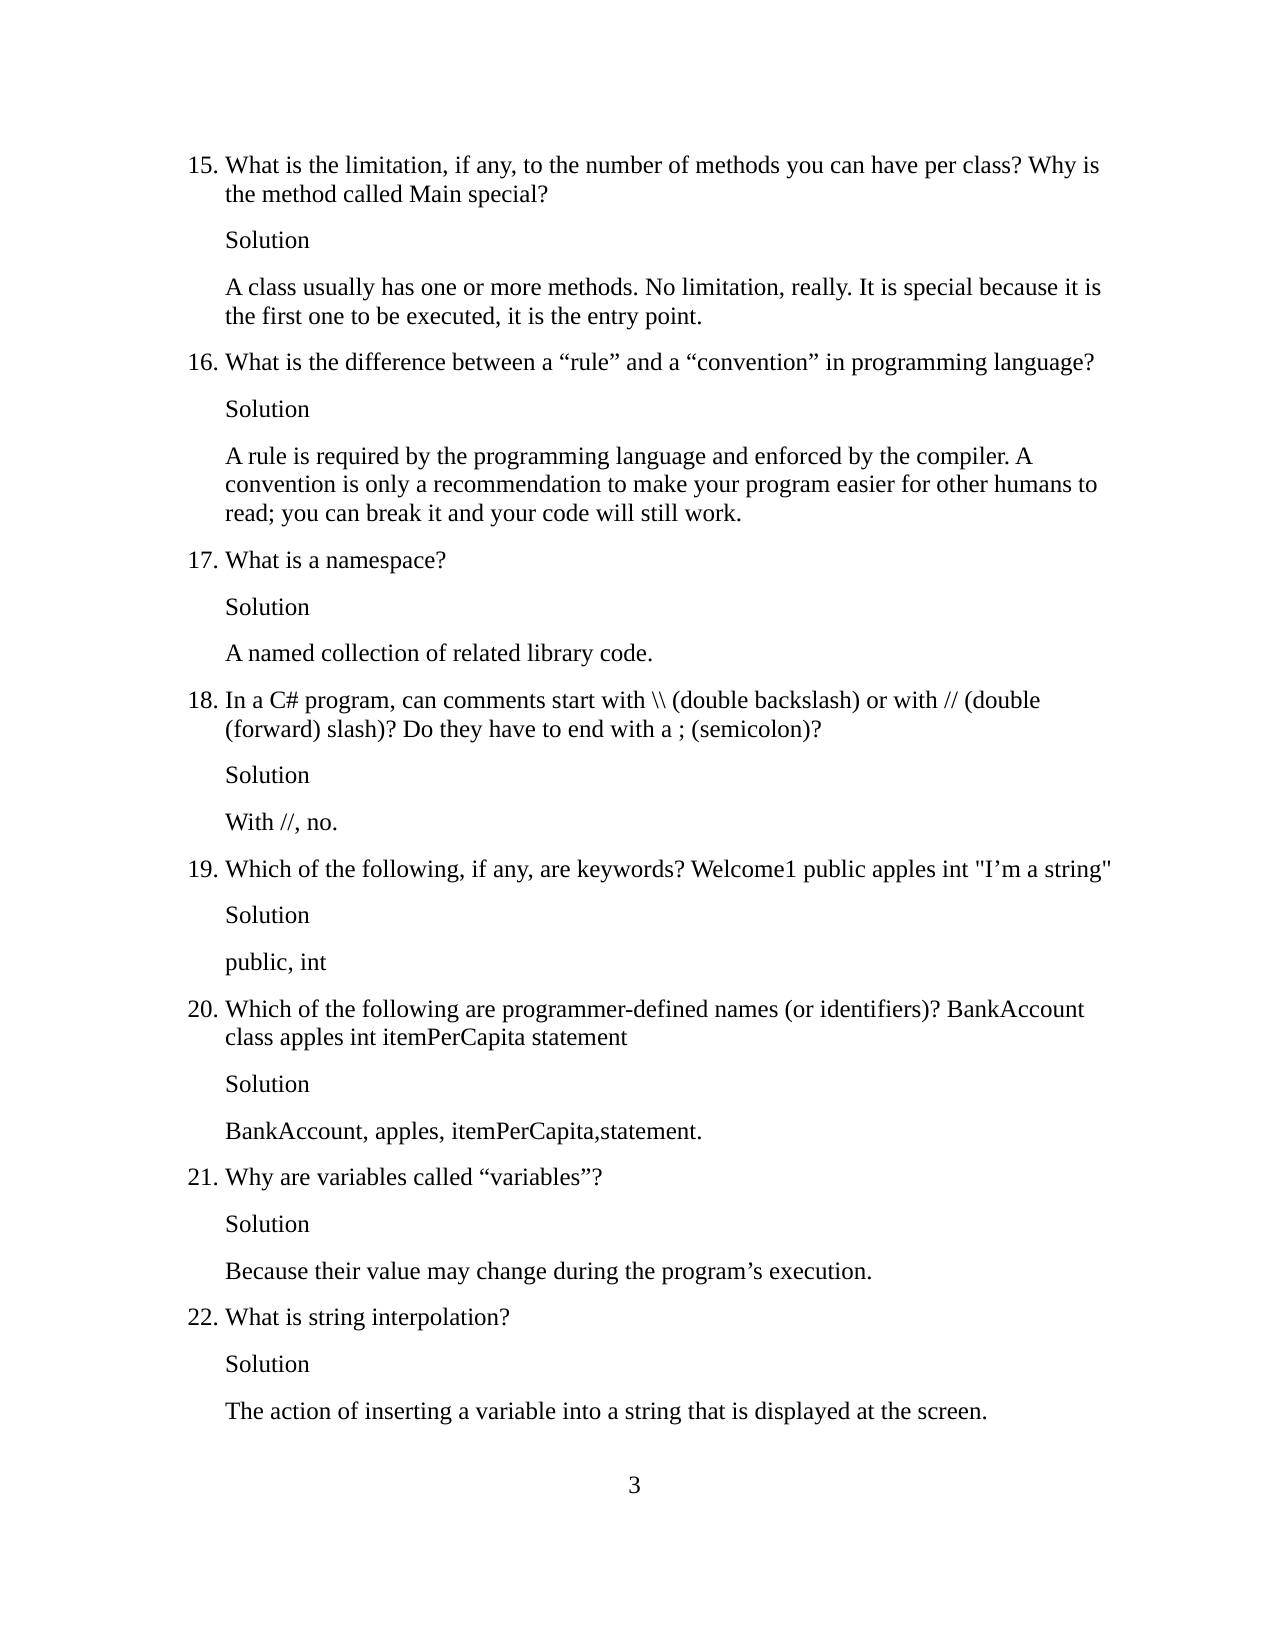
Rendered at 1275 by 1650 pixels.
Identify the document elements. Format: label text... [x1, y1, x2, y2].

list Which of the following, if any, are keywords? Welcome1 public apples int "I’m a string" [187, 854, 1125, 882]
list What is the limitation, if any, to the number of methods you can have per class? Why is the method called Main special? [187, 150, 1125, 207]
list Solution [187, 760, 1125, 789]
list Solution [187, 394, 1125, 423]
list Solution [187, 900, 1125, 929]
list Which of the following are programmer-defined names (or identifiers)? BankAccount class apples int itemPerCapita statement [187, 994, 1125, 1051]
list The action of inserting a variable into a string that is displayed at the screen. [187, 1396, 1125, 1424]
list A rule is required by the programming language and enforced by the compiler. A convention is only a recommendation to make your program easier for other humans to read; you can break it and your code will still work. [187, 441, 1125, 527]
list Why are variables called “variables”? [187, 1162, 1125, 1191]
list Solution [187, 225, 1125, 254]
list What is a namespace? [187, 545, 1125, 574]
list A named collection of related library code. [187, 638, 1125, 667]
list Solution [187, 1349, 1125, 1378]
list What is the difference between a “rule” and a “convention” in programming language? [187, 347, 1125, 376]
list With //, no. [187, 807, 1125, 836]
list public, int [187, 947, 1125, 976]
list What is string interpolation? [187, 1302, 1125, 1331]
list BankAccount, apples, itemPerCapita,statement. [187, 1116, 1125, 1144]
list Solution [187, 1209, 1125, 1238]
list Because their value may change during the program’s execution. [187, 1256, 1125, 1284]
list Solution [187, 592, 1125, 620]
list A class usually has one or more methods. No limitation, really. It is special because it is the first one to be executed, it is the entry point. [187, 272, 1125, 329]
list Solution [187, 1069, 1125, 1098]
list In a C# program, can comments start with \\ (double backslash) or with // (double (forward) slash)? Do they have to end with a ; (semicolon)? [187, 685, 1125, 742]
